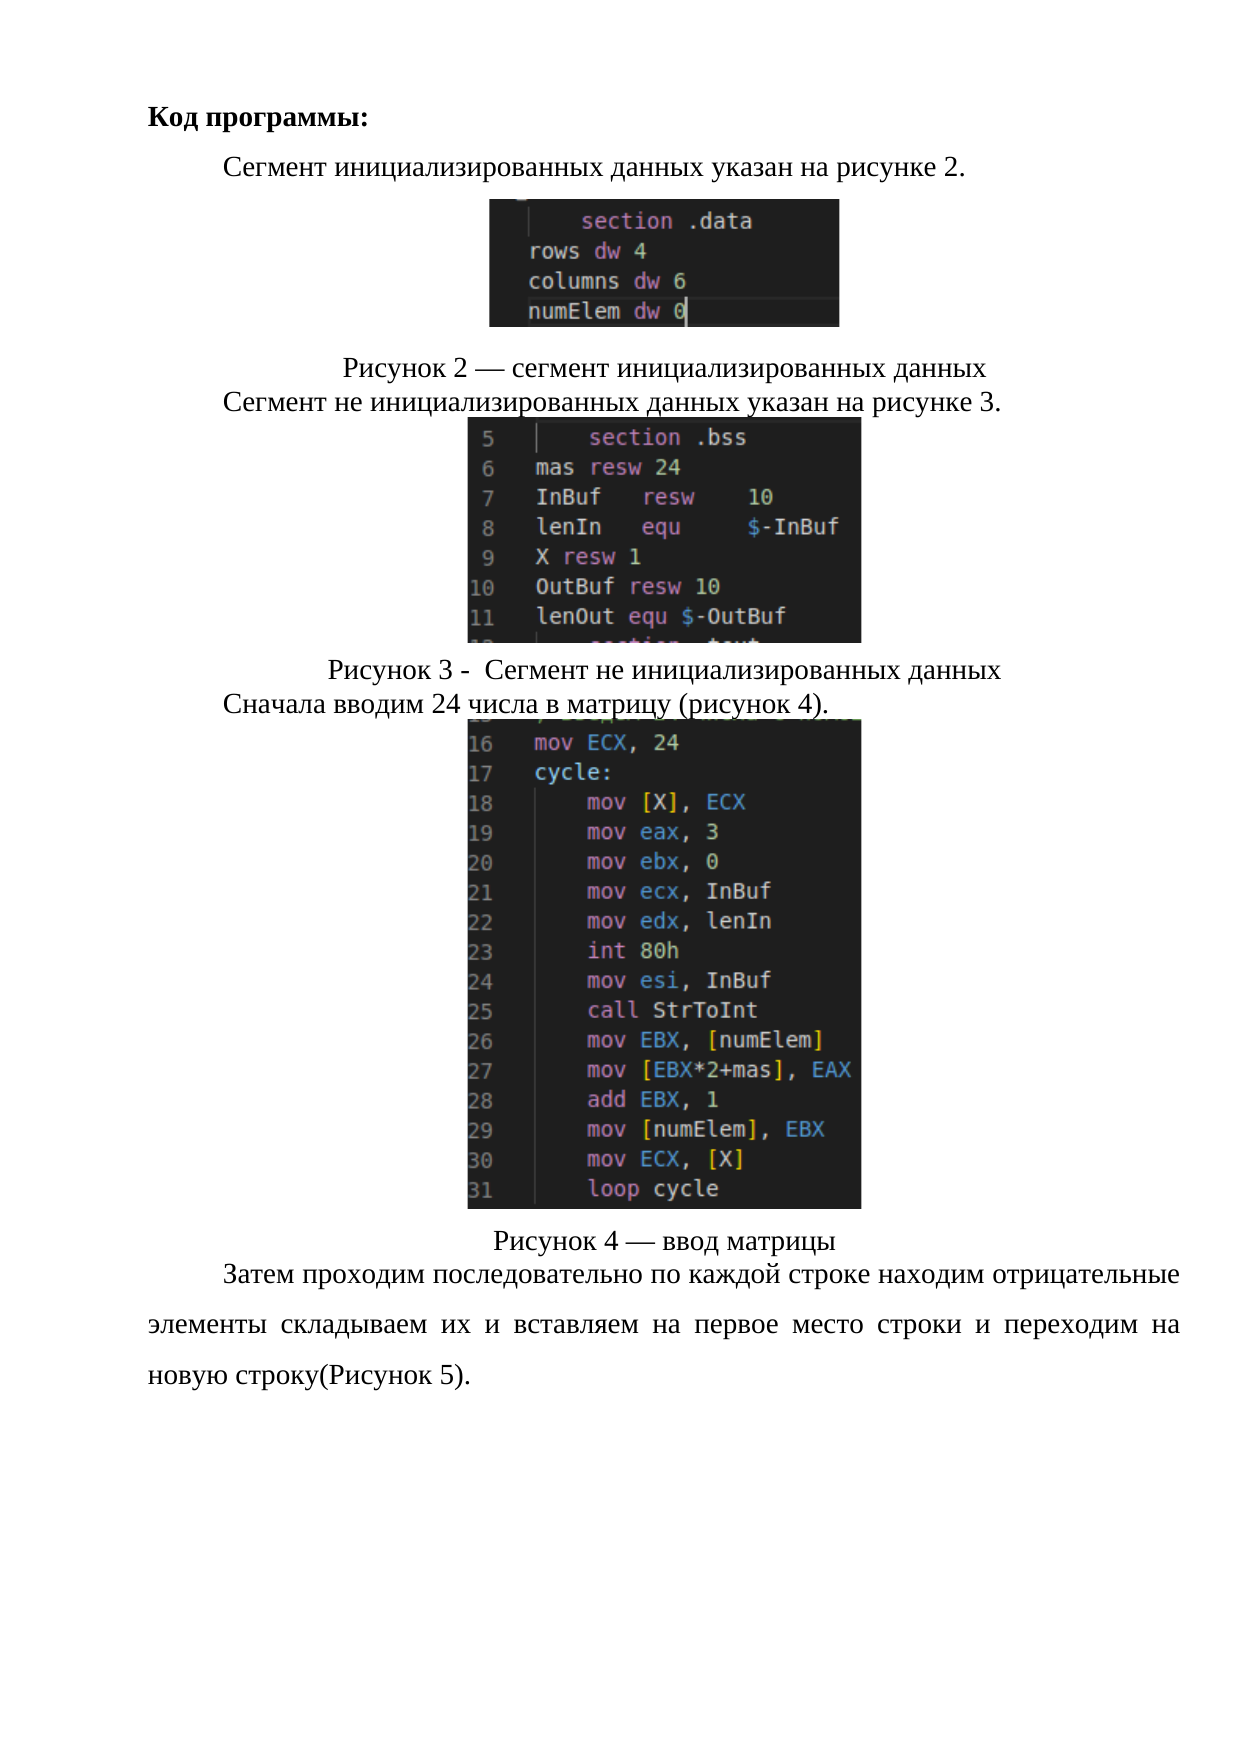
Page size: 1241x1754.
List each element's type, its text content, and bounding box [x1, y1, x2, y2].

picture [489, 199, 840, 327]
text Рисунок 4 — ввод матрицы [148, 1223, 1181, 1256]
text Затем проходим последовательно по каждой строке находим отрицательные элементы складываем их и вставляем на первое место строки и переходим на новую строку(Рисунок 5). [148, 1256, 1181, 1390]
text Рисунок 3 - Сегмент не инициализированных данных [148, 652, 1181, 686]
text Сегмент не инициализированных данных указан на рисунке 3. [148, 384, 1181, 418]
text Код программы: [148, 99, 1181, 133]
text Рисунок 2 — сегмент инициализированных данных [148, 351, 1181, 384]
text Сегмент инициализированных данных указан на рисунке 2. [148, 149, 1181, 183]
picture [467, 719, 862, 1209]
text Сначала вводим 24 числа в матрицу (рисунок 4). [148, 686, 1181, 719]
picture [467, 417, 862, 643]
